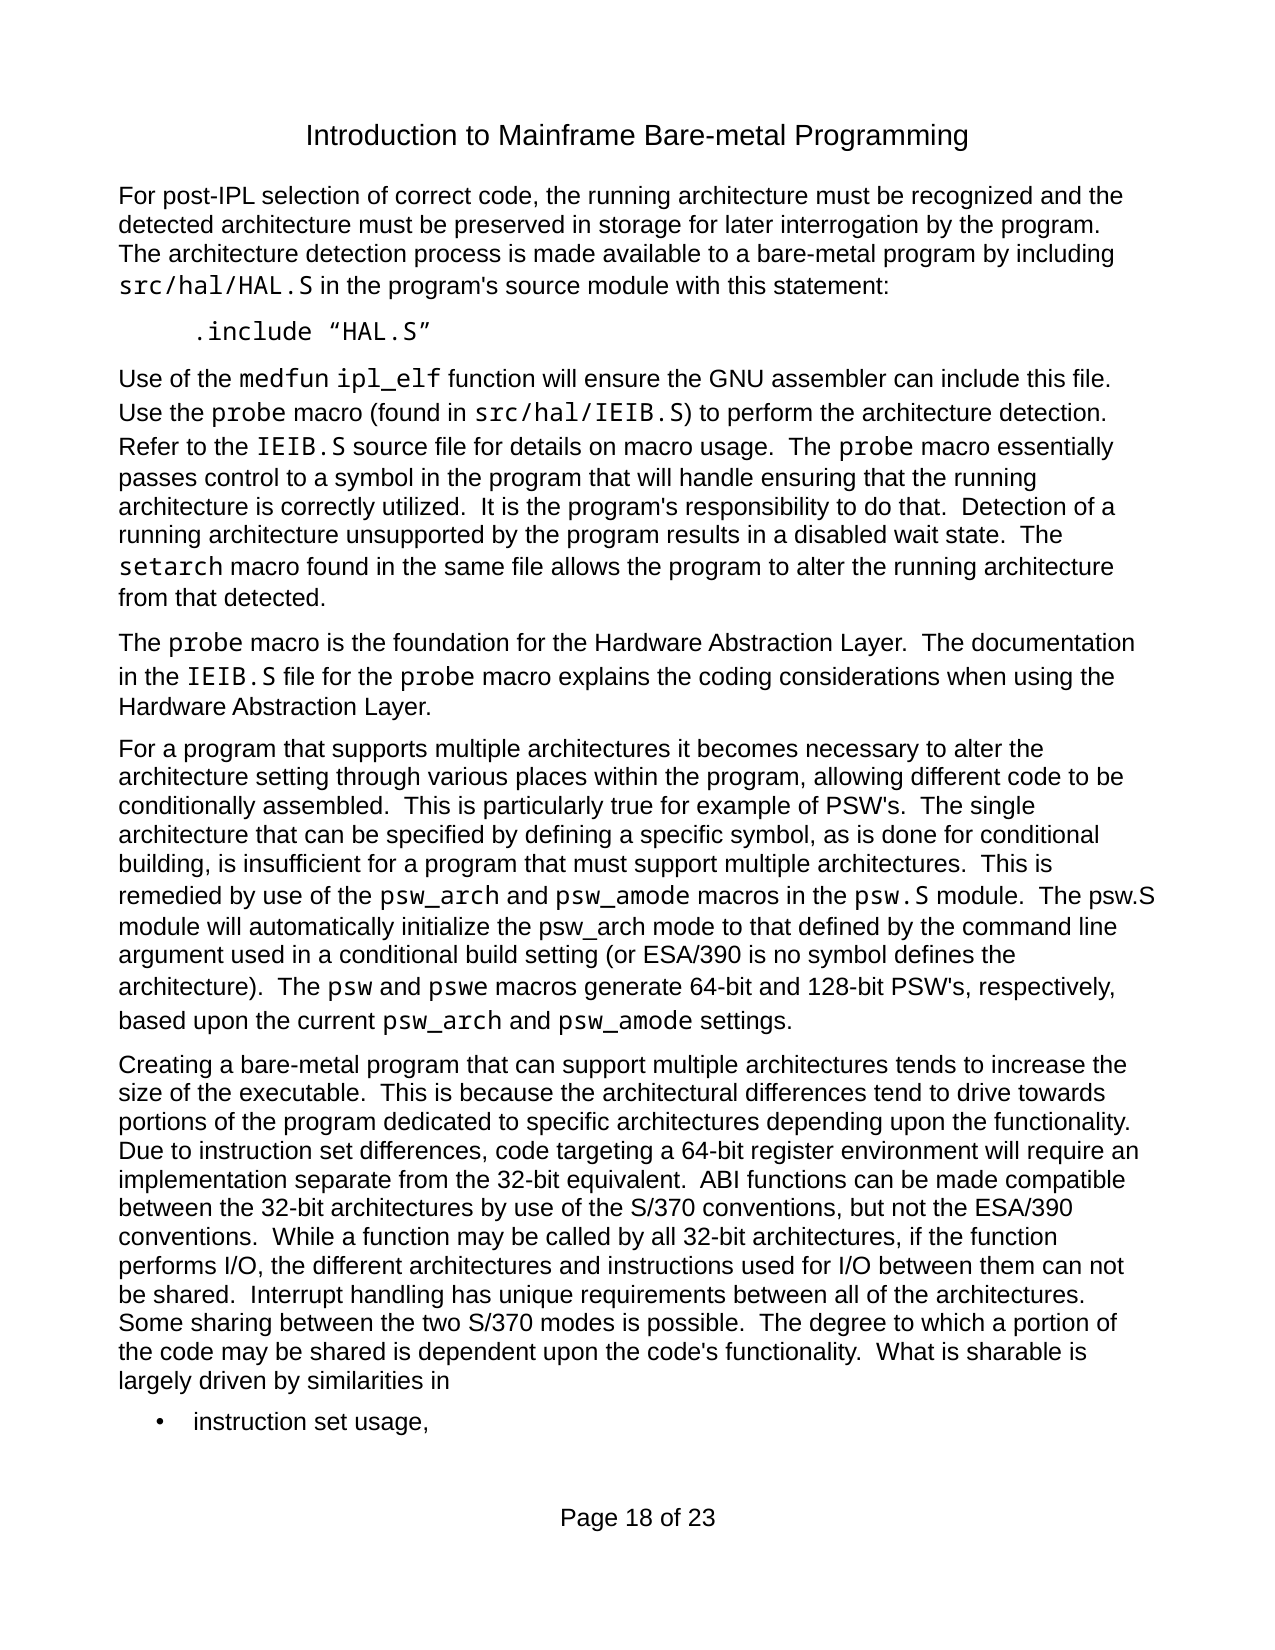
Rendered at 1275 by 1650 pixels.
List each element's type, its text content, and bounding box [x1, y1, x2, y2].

text .include “HAL.S” [192, 314, 1157, 348]
list instruction set usage, [156, 1407, 1157, 1436]
text For post-IPL selection of correct code, the running architecture must be recognized and the detected architecture must be preserved in storage for later interrogation by the program. The architecture detection process is made available to a bare-metal program by including src/hal/HAL.S in the program's source module with this statement: [118, 181, 1157, 301]
text Use of the medfun ipl_elf function will ensure the GNU assembler can include this file. Use the probe macro (found in src/hal/IEIB.S) to perform the architecture detection. Refer to the IEIB.S source file for details on macro usage. The probe macro essentially passes control to a symbol in the program that will handle ensuring that the running architecture is correctly utilized. It is the program's responsibility to do that. Detection of a running architecture unsupported by the program results in a disabled wait state. The setarch macro found in the same file allows the program to alter the running architecture from that detected. [118, 361, 1157, 612]
text For a program that supports multiple architectures it becomes necessary to alter the architecture setting through various places within the program, allowing different code to be conditionally assembled. This is particularly true for example of PSW's. The single architecture that can be specified by defining a specific symbol, as is done for conditional building, is insufficient for a program that must support multiple architectures. This is remedied by use of the psw_arch and psw_amode macros in the psw.S module. The psw.S module will automatically initialize the psw_arch mode to that defined by the command line argument used in a conditional build setting (or ESA/390 is no symbol defines the architecture). The psw and pswe macros generate 64-bit and 128-bit PSW's, respectively, based upon the current psw_arch and psw_amode settings. [118, 734, 1157, 1037]
text The probe macro is the foundation for the Hardware Abstraction Layer. The documentation in the IEIB.S file for the probe macro explains the coding considerations when using the Hardware Abstraction Layer. [118, 624, 1157, 721]
text Creating a bare-metal program that can support multiple architectures tends to increase the size of the executable. This is because the architectural differences tend to drive towards portions of the program dedicated to specific architectures depending upon the functionality. Due to instruction set differences, code targeting a 64-bit register environment will require an implementation separate from the 32-bit equivalent. ABI functions can be made compatible between the 32-bit architectures by use of the S/370 conventions, but not the ESA/390 conventions. While a function may be called by all 32-bit architectures, if the function performs I/O, the different architectures and instructions used for I/O between them can not be shared. Interrupt handling has unique requirements between all of the architectures. Some sharing between the two S/370 modes is possible. The degree to which a portion of the code may be shared is dependent upon the code's functionality. What is sharable is largely driven by similarities in [118, 1049, 1157, 1394]
